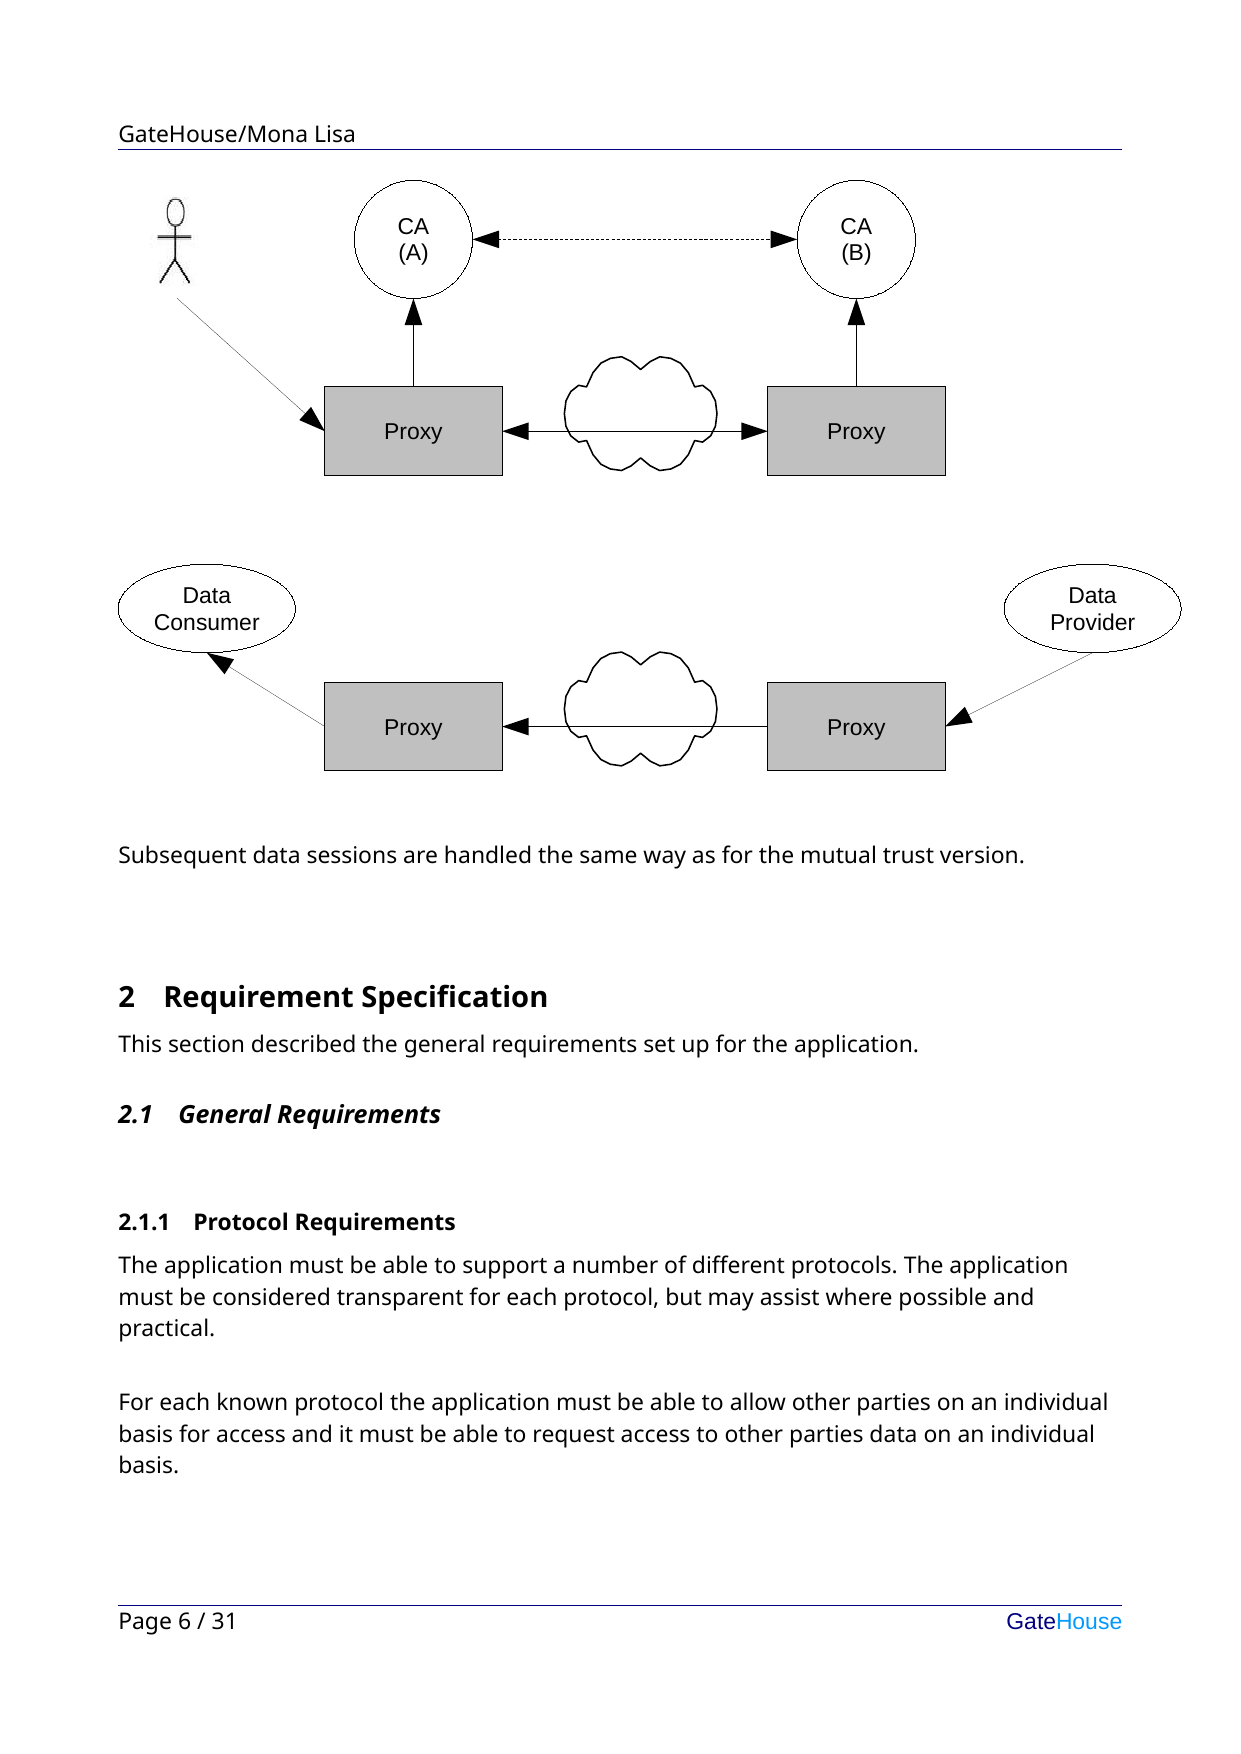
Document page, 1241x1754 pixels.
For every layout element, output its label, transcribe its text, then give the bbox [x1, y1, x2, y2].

text For each known protocol the application must be able to allow other parties on an individual basis for access and it must be able to request access to other parties data on an individual basis. [118, 1386, 1122, 1480]
subtitle Protocol Requirements [118, 1206, 1122, 1237]
picture [118, 185, 237, 299]
text This section described the general requirements set up for the application. [118, 1028, 1122, 1059]
text The application must be able to support a number of different protocols. The application must be considered transparent for each protocol, but may assist where possible and practical. [118, 1249, 1122, 1343]
text Subsequent data sessions are handled the same way as for the mutual trust version. [118, 839, 1122, 871]
subtitle General Requirements [118, 1097, 1122, 1131]
subtitle Requirement Specification [118, 976, 1122, 1016]
